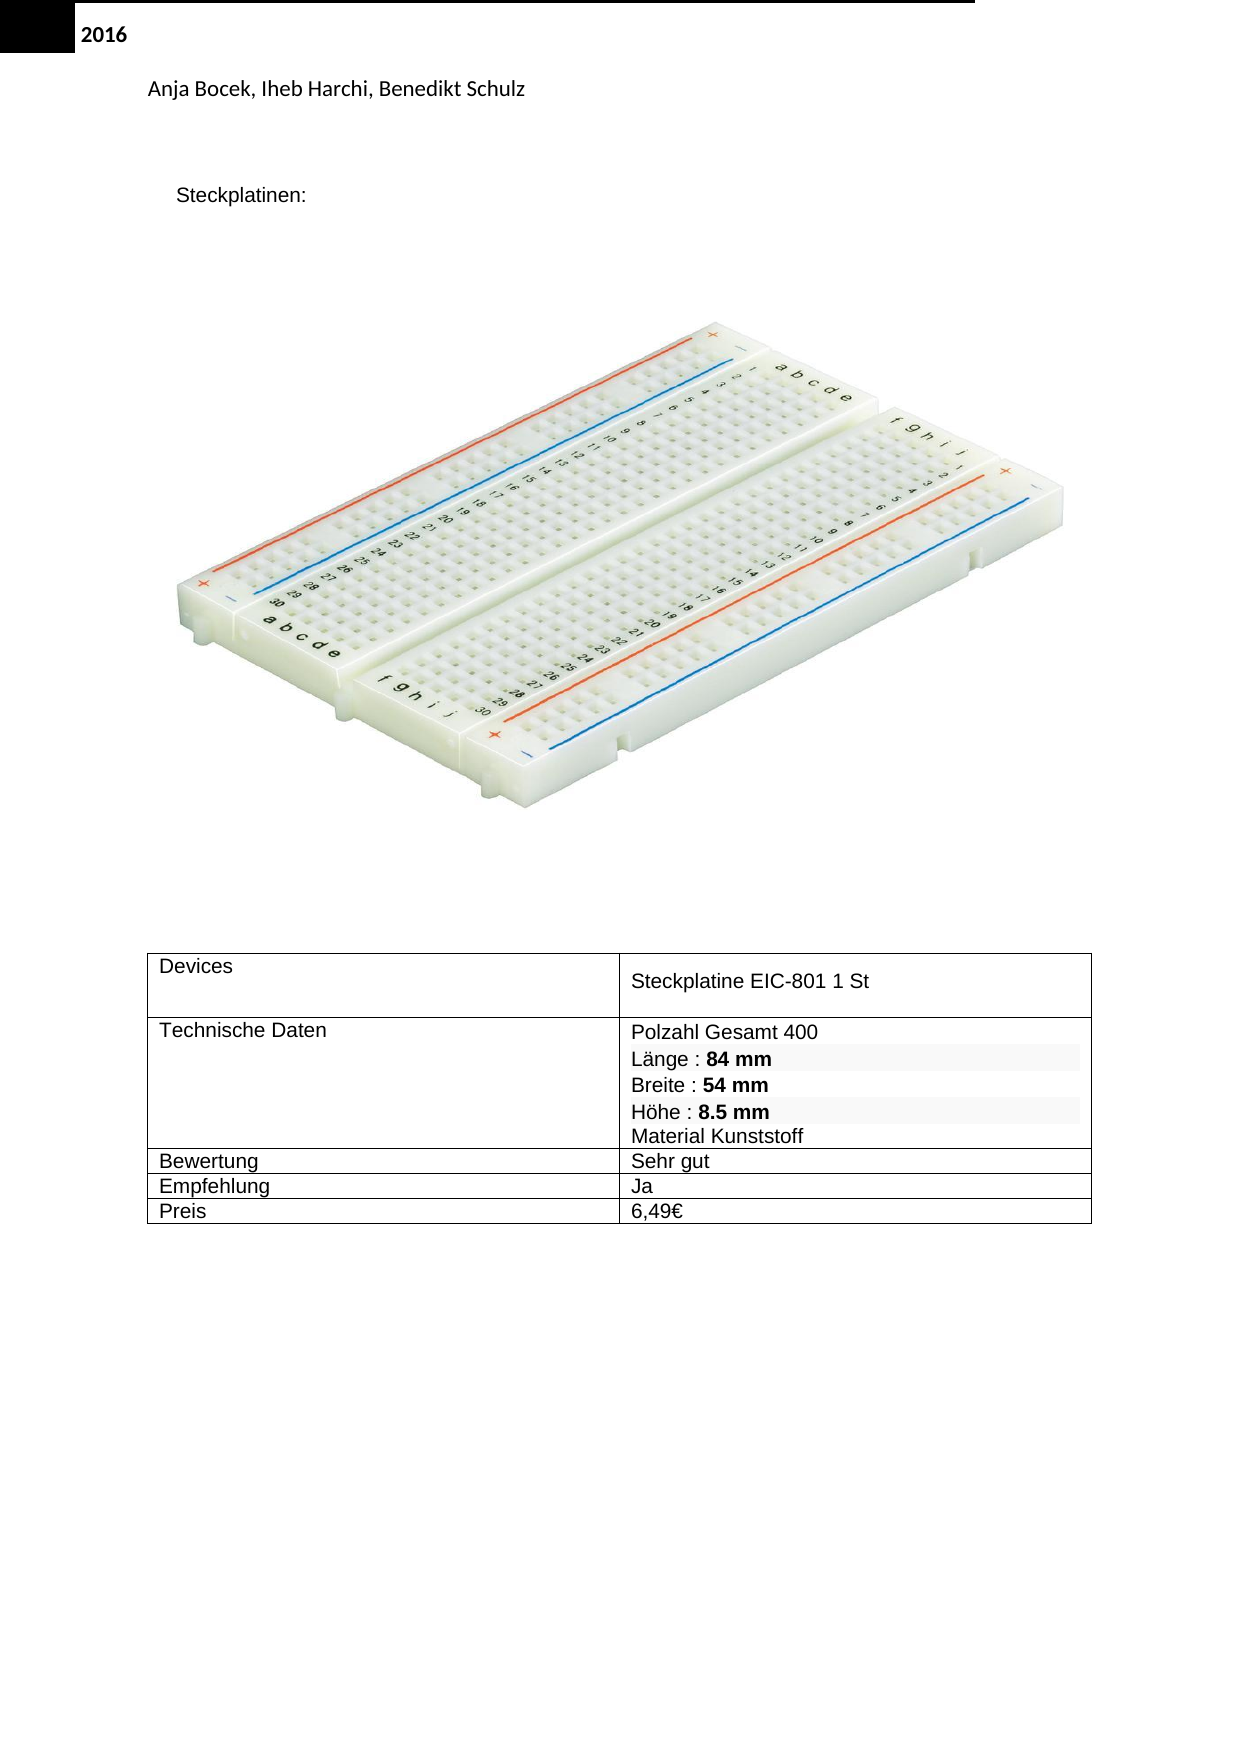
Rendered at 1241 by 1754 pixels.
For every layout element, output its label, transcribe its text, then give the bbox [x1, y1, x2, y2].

table_cell 6,49€ [620, 1199, 1091, 1223]
table_header Steckplatine EIC-801 1 St [620, 954, 1091, 1017]
table_cell Sehr gut [620, 1149, 1091, 1173]
table_cell Empfehlung [148, 1174, 619, 1198]
text Steckplatinen: [176, 177, 1093, 207]
table_cell Technische Daten [148, 1018, 619, 1148]
table_header Devices [148, 954, 619, 1017]
table_cell Bewertung [148, 1149, 619, 1173]
table_cell Ja [620, 1174, 1091, 1198]
table_cell Polzahl Gesamt 400 Länge : 84 mm Breite : 54 mm Höhe : 8.5 mm Material Kunststoff [620, 1018, 1091, 1148]
table_cell Preis [148, 1199, 619, 1223]
